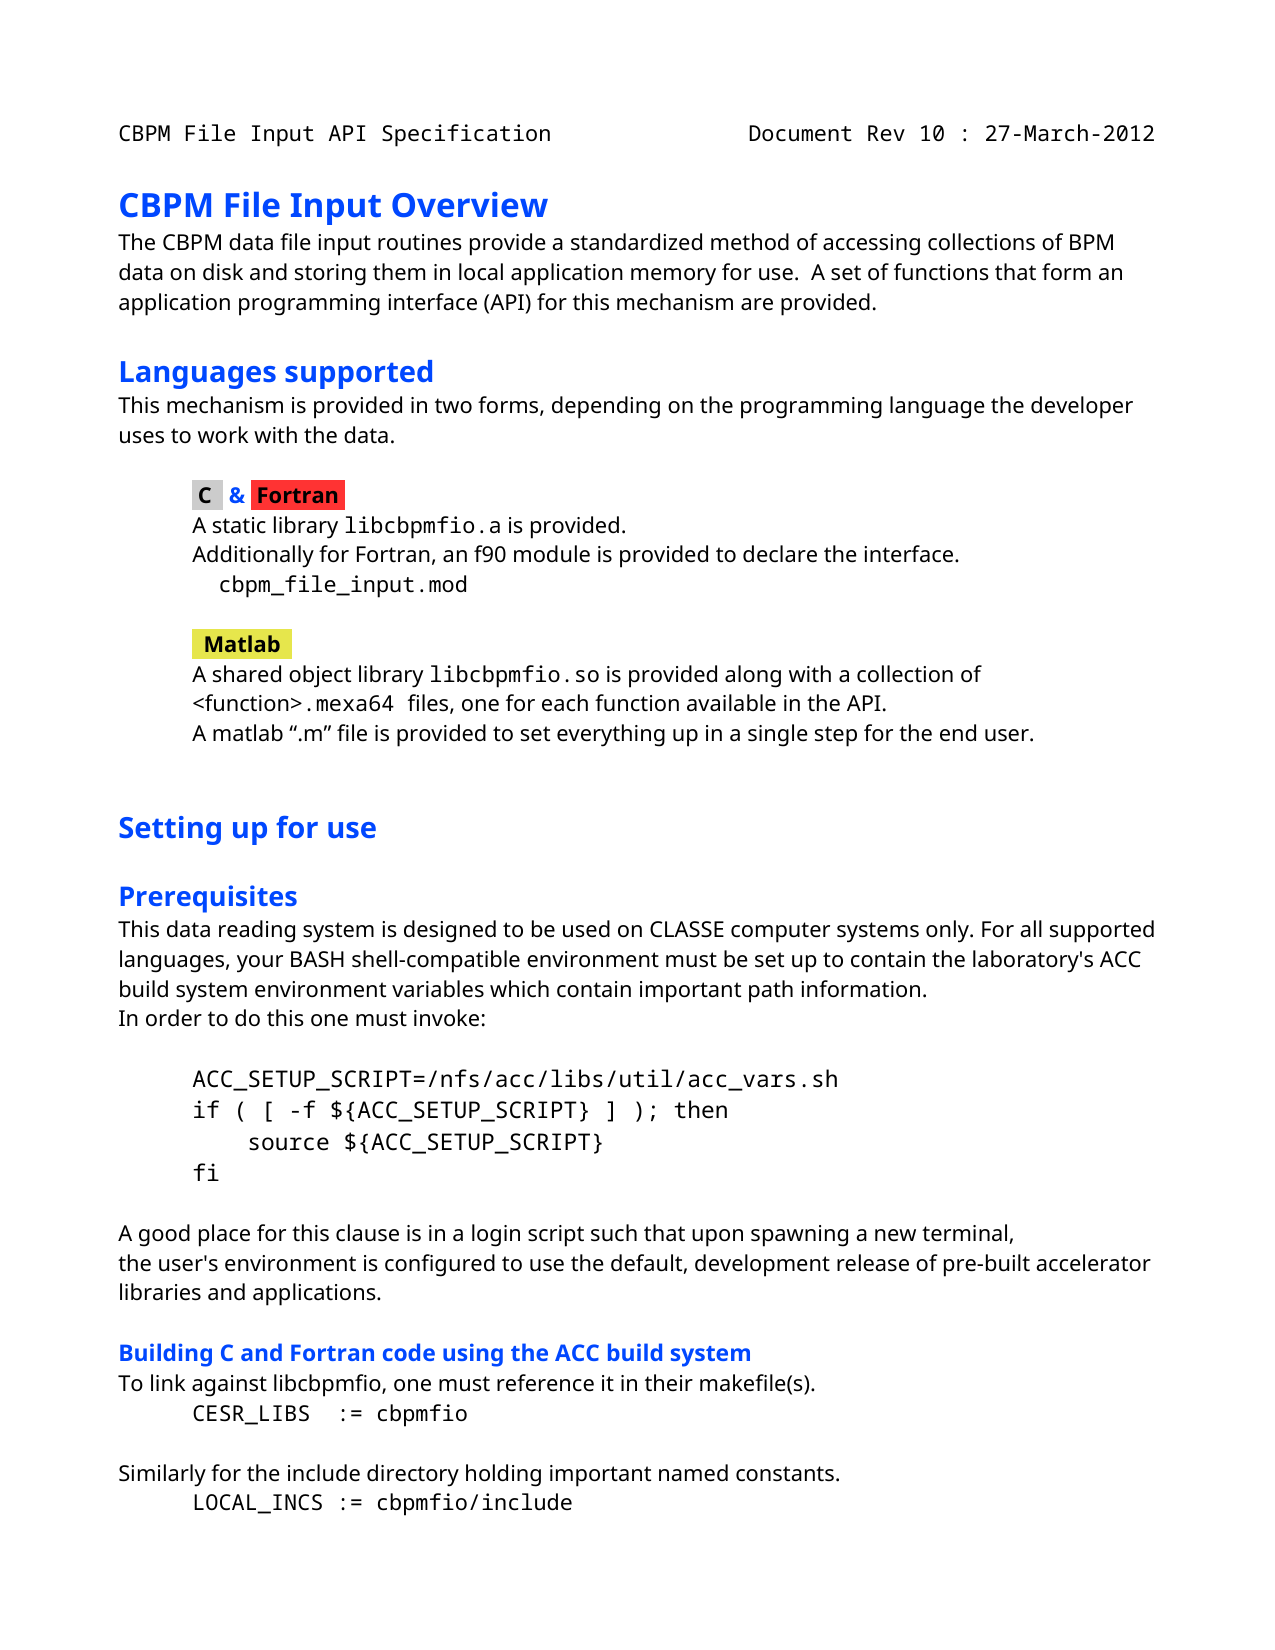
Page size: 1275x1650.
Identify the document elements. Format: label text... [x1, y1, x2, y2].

text <function>.mexa64 files, one for each function available in the API. [118, 688, 1157, 718]
text In order to do this one must invoke: [118, 1003, 1157, 1033]
text source ${ACC_SETUP_SCRIPT} [118, 1125, 1157, 1157]
text Additionally for Fortran, an f90 module is provided to declare the interface. [118, 539, 1157, 569]
text Languages supported [118, 351, 1157, 391]
text A shared object library libcbpmfio.so is provided along with a collection of [118, 659, 1157, 688]
text the user's environment is configured to use the default, development release of pre-built accelerator libraries and applications. [118, 1247, 1157, 1307]
text CBPM File Input Overview [118, 182, 1157, 227]
text ACC_SETUP_SCRIPT=/nfs/acc/libs/util/acc_vars.sh [118, 1063, 1157, 1094]
text This data reading system is designed to be used on CLASSE computer systems only. For all supported languages, your BASH shell-compatible environment must be set up to contain the laboratory's ACC build system environment variables which contain important path information. [118, 914, 1157, 1003]
text Matlab [118, 629, 1157, 659]
text A static library libcbpmfio.a is provided. [118, 510, 1157, 539]
text A good place for this clause is in a login script such that upon spawning a new terminal, [118, 1218, 1157, 1247]
text To link against libcbpmfio, one must reference it in their makefile(s). [118, 1368, 1157, 1398]
text Building C and Fortran code using the ACC build system [118, 1337, 1157, 1368]
text C & Fortran [118, 480, 1157, 510]
text This mechanism is provided in two forms, depending on the programming language the developer uses to work with the data. [118, 391, 1157, 450]
text CESR_LIBS := cbpmfio [118, 1398, 1157, 1428]
text Setting up for use [118, 808, 1157, 847]
text The CBPM data file input routines provide a standardized method of accessing collections of BPM data on disk and storing them in local application memory for use. A set of functions that form an application programming interface (API) for this mechanism are provided. [118, 227, 1157, 317]
text Prerequisites [118, 877, 1157, 914]
text cbpm_file_input.mod [118, 569, 1157, 599]
text CBPM File Input API Specification Document Rev 10 : 27-March-2012 [118, 118, 1157, 148]
text LOCAL_INCS := cbpmfio/include [118, 1487, 1157, 1517]
text Similarly for the include directory holding important named constants. [118, 1457, 1157, 1487]
text fi [118, 1157, 1157, 1188]
text if ( [ -f ${ACC_SETUP_SCRIPT} ] ); then [118, 1094, 1157, 1125]
text A matlab “.m” file is provided to set everything up in a single step for the end user. [118, 718, 1157, 748]
